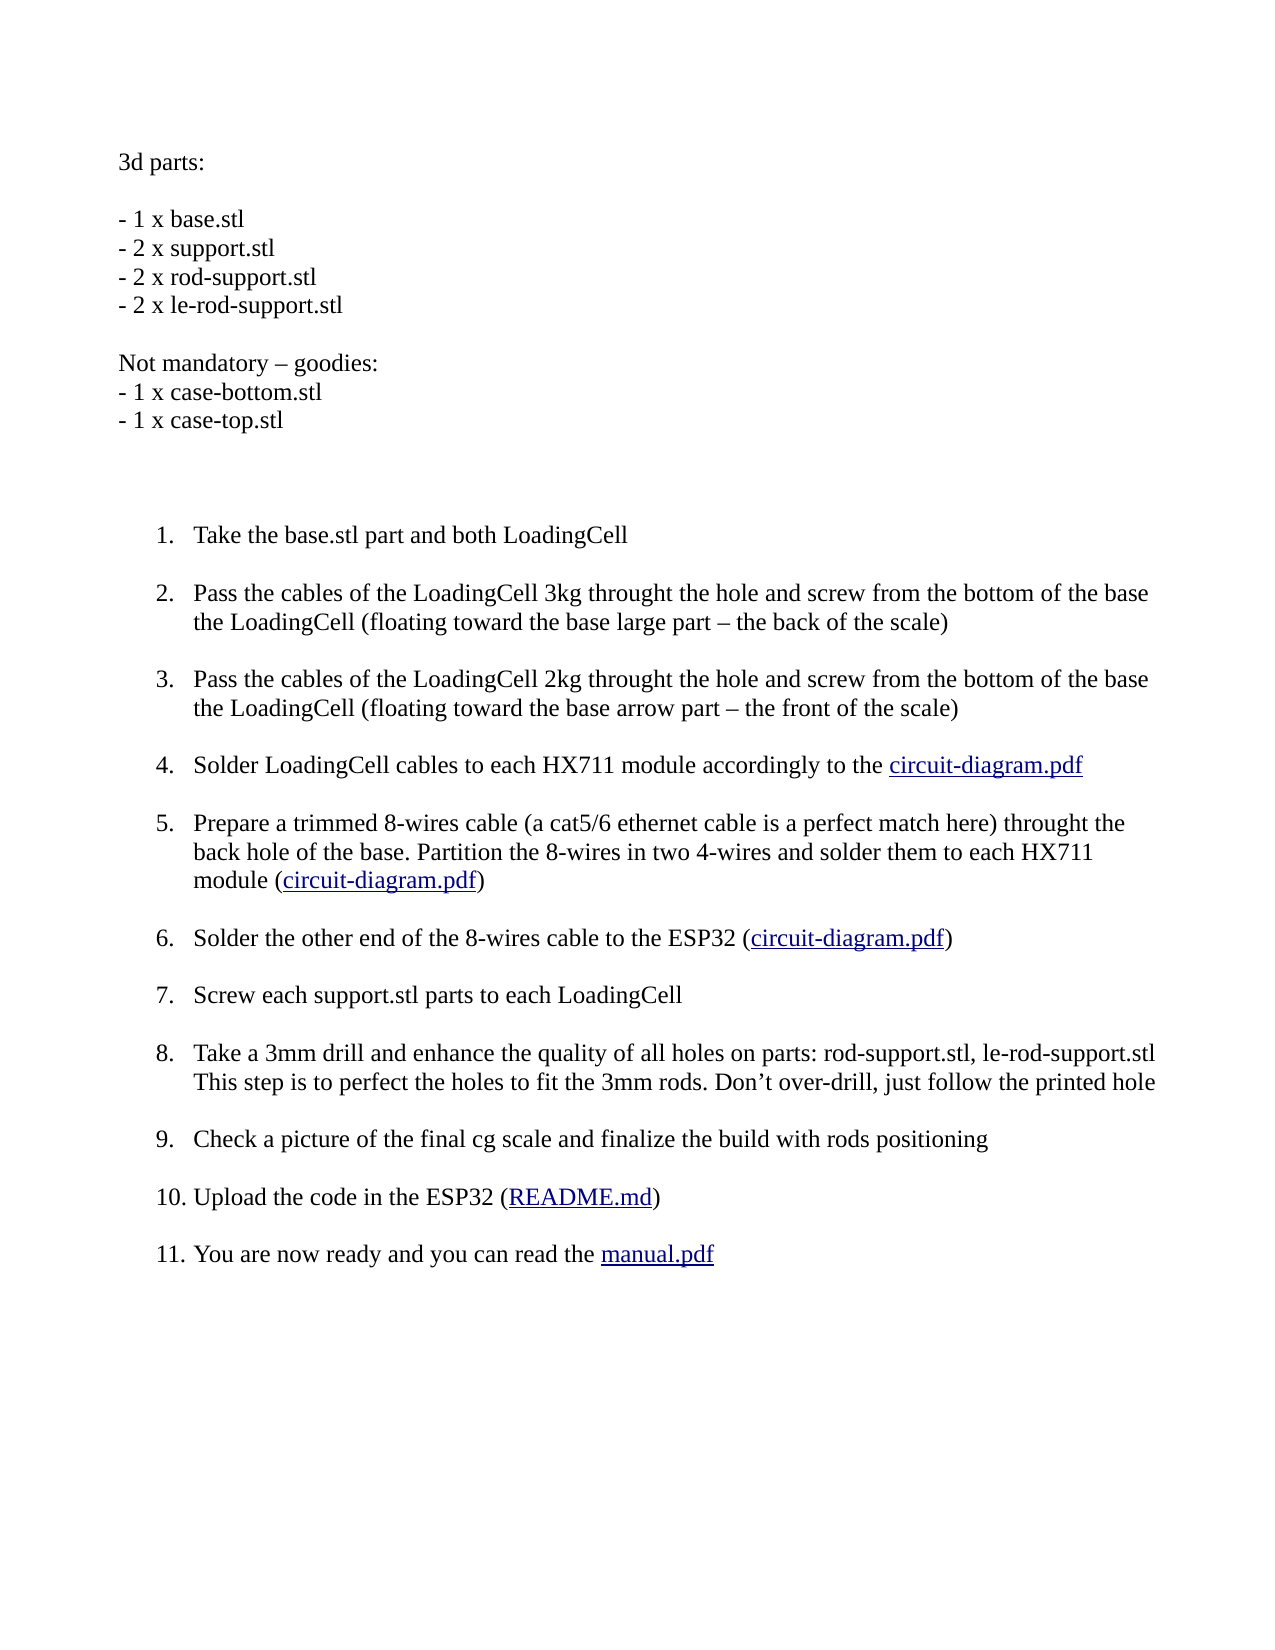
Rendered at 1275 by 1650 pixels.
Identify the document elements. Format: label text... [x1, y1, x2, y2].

text - 1 x case-bottom.stl [118, 377, 1157, 406]
text Not mandatory – goodies: [118, 348, 1157, 377]
list Check a picture of the final cg scale and finalize the build with rods positioning [156, 1124, 1157, 1153]
text 3d parts: [118, 147, 1157, 176]
list Solder LoadingCell cables to each HX711 module accordingly to the circuit-diagram.pdf [156, 751, 1157, 779]
list Prepare a trimmed 8-wires cable (a cat5/6 ethernet cable is a perfect match here) throught the back hole of the base. Partition the 8-wires in two 4-wires and solder them to each HX711 module (circuit-diagram.pdf) [156, 808, 1157, 894]
text - 1 x case-top.stl [118, 406, 1157, 434]
list You are now ready and you can read the manual.pdf [156, 1239, 1157, 1268]
list This step is to perfect the holes to fit the 3mm rods. Don’t over-drill, just follow the printed hole [156, 1067, 1157, 1096]
list Screw each support.stl parts to each LoadingCell [156, 981, 1157, 1009]
list Take the base.stl part and both LoadingCell [156, 521, 1157, 549]
text - 2 x support.stl [118, 233, 1157, 262]
list Pass the cables of the LoadingCell 2kg throught the hole and screw from the bottom of the base the LoadingCell (floating toward the base arrow part – the front of the scale) [156, 664, 1157, 722]
list Upload the code in the ESP32 (README.md) [156, 1182, 1157, 1211]
list Take a 3mm drill and enhance the quality of all holes on parts: rod-support.stl, le-rod-support.stl [156, 1038, 1157, 1067]
list Solder the other end of the 8-wires cable to the ESP32 (circuit-diagram.pdf) [156, 923, 1157, 952]
text - 1 x base.stl [118, 204, 1157, 233]
text - 2 x le-rod-support.stl [118, 291, 1157, 319]
text - 2 x rod-support.stl [118, 262, 1157, 291]
list Pass the cables of the LoadingCell 3kg throught the hole and screw from the bottom of the base the LoadingCell (floating toward the base large part – the back of the scale) [156, 578, 1157, 636]
